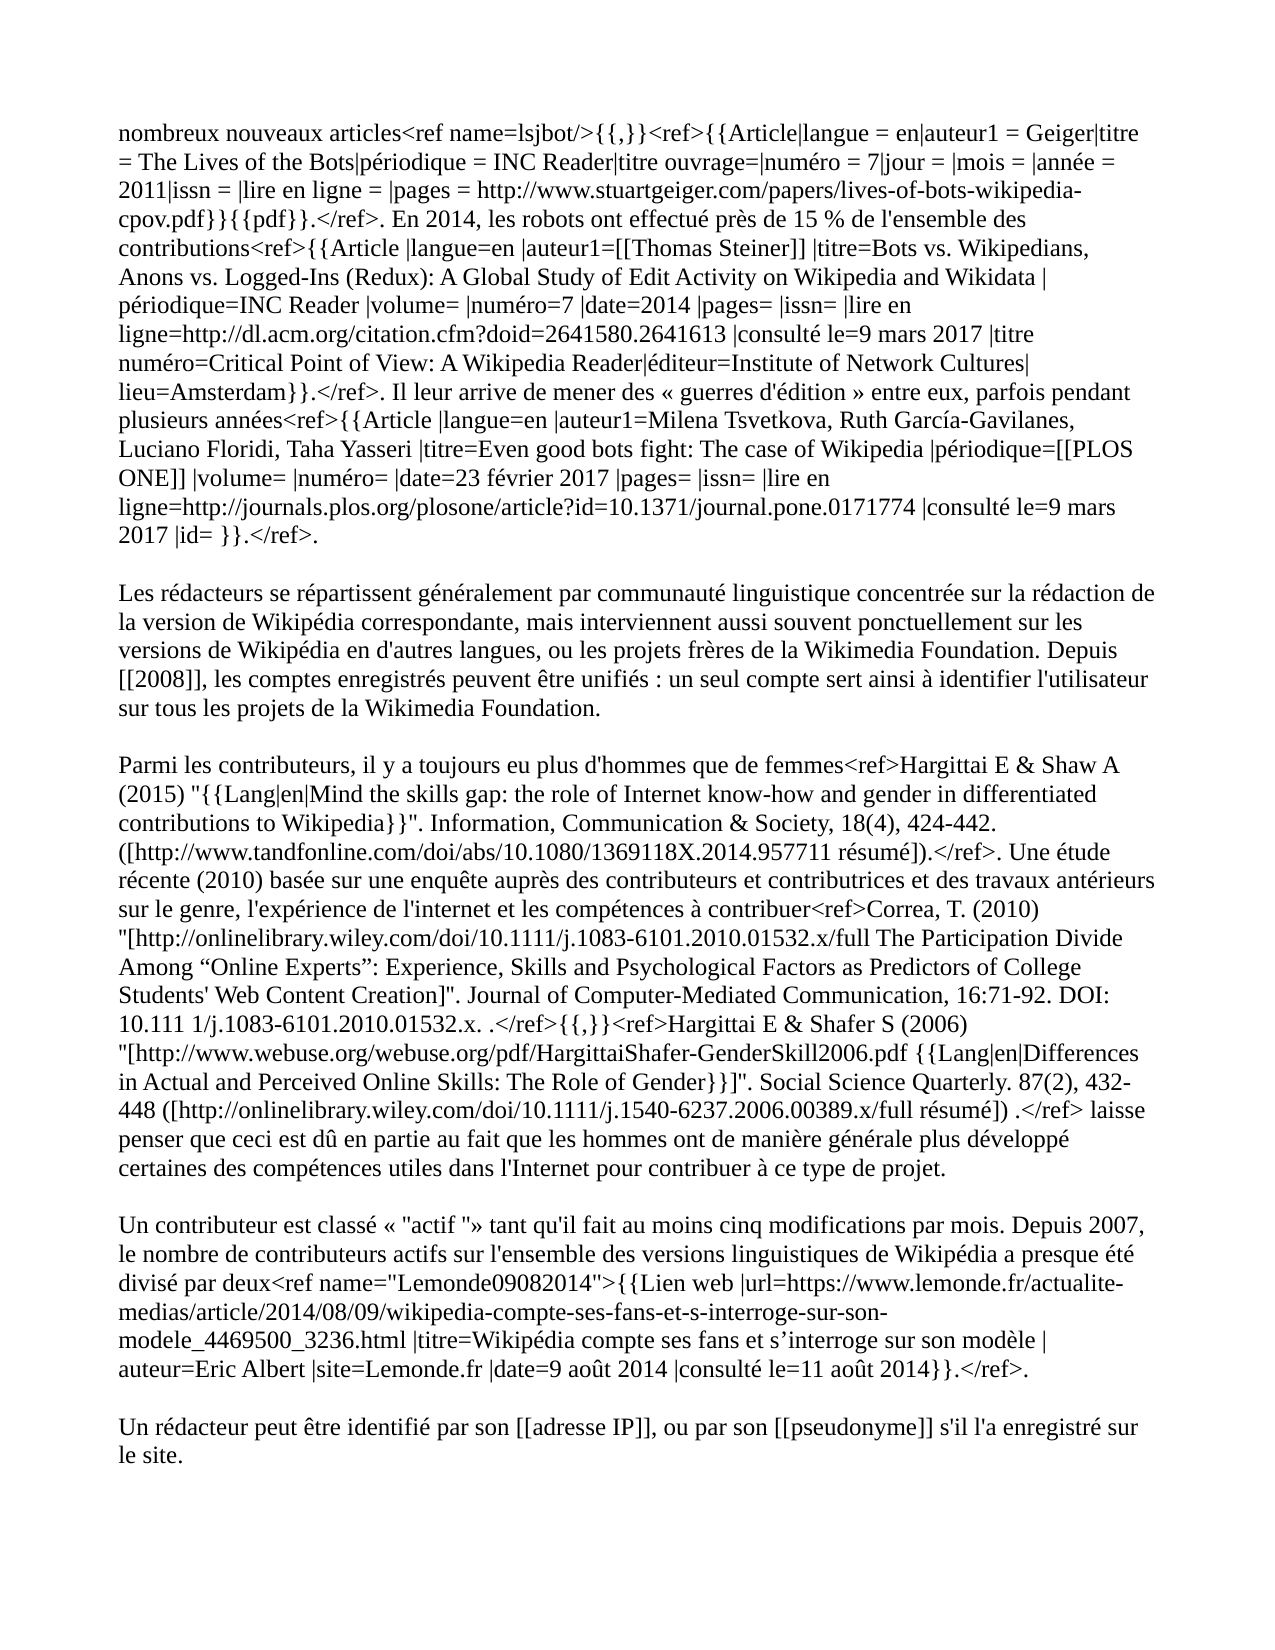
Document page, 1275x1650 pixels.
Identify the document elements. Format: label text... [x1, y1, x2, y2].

text Un contributeur est classé « ''actif ''» tant qu'il fait au moins cinq modifications par mois. Depuis 2007, le nombre de contributeurs actifs sur l'ensemble des versions linguistiques de Wikipédia a presque été divisé par deux<ref name="Lemonde09082014">{{Lien web |url=https://www.lemonde.fr/actualite-medias/article/2014/08/09/wikipedia-compte-ses-fans-et-s-interroge-sur-son-modele_4469500_3236.html |titre=Wikipédia compte ses fans et s’interroge sur son modèle |auteur=Eric Albert |site=Lemonde.fr |date=9 août 2014 |consulté le=11 août 2014}}.</ref>. [118, 1211, 1157, 1383]
text Un rédacteur peut être identifié par son [[adresse IP]], ou par son [[pseudonyme]] s'il l'a enregistré sur le site. [118, 1412, 1157, 1469]
text Les rédacteurs se répartissent généralement par communauté linguistique concentrée sur la rédaction de la version de Wikipédia correspondante, mais interviennent aussi souvent ponctuellement sur les versions de Wikipédia en d'autres langues, ou les projets frères de la Wikimedia Foundation. Depuis [[2008]], les comptes enregistrés peuvent être unifiés : un seul compte sert ainsi à identifier l'utilisateur sur tous les projets de la Wikimedia Foundation. [118, 578, 1157, 722]
text Parmi les contributeurs, il y a toujours eu plus d'hommes que de femmes<ref>Hargittai E & Shaw A (2015) ''{{Lang|en|Mind the skills gap: the role of Internet know-how and gender in differentiated contributions to Wikipedia}}''. Information, Communication & Society, 18(4), 424-442. ([http://www.tandfonline.com/doi/abs/10.1080/1369118X.2014.957711 résumé]).</ref>. Une étude récente (2010) basée sur une enquête auprès des contributeurs et contributrices et des travaux antérieurs sur le genre, l'expérience de l'internet et les compétences à contribuer<ref>Correa, T. (2010) ''[http://onlinelibrary.wiley.com/doi/10.1111/j.1083-6101.2010.01532.x/full The Participation Divide Among “Online Experts”: Experience, Skills and Psychological Factors as Predictors of College Students' Web Content Creation]''. Journal of Computer-Mediated Communication, 16:71-92. DOI: 10.111 1/j.1083-6101.2010.01532.x. .</ref>{{,}}<ref>Hargittai E & Shafer S (2006) ''[http://www.webuse.org/webuse.org/pdf/HargittaiShafer-GenderSkill2006.pdf {{Lang|en|Differences in Actual and Perceived Online Skills: The Role of Gender}}]''. Social Science Quarterly. 87(2), 432-448 ([http://onlinelibrary.wiley.com/doi/10.1111/j.1540-6237.2006.00389.x/full résumé]) .</ref> laisse penser que ceci est dû en partie au fait que les hommes ont de manière générale plus développé certaines des compétences utiles dans l'Internet pour contribuer à ce type de projet. [118, 751, 1157, 1182]
text nombreux nouveaux articles<ref name=lsjbot/>{{,}}<ref>{{Article|langue = en|auteur1 = Geiger|titre = The Lives of the Bots|périodique = INC Reader|titre ouvrage=|numéro = 7|jour = |mois = |année = 2011|issn = |lire en ligne = |pages = http://www.stuartgeiger.com/papers/lives-of-bots-wikipedia-cpov.pdf}}{{pdf}}.</ref>. En 2014, les robots ont effectué près de 15 % de l'ensemble des contributions<ref>{{Article |langue=en |auteur1=[[Thomas Steiner]] |titre=Bots vs. Wikipedians, Anons vs. Logged-Ins (Redux): A Global Study of Edit Activity on Wikipedia and Wikidata |périodique=INC Reader |volume= |numéro=7 |date=2014 |pages= |issn= |lire en ligne=http://dl.acm.org/citation.cfm?doid=2641580.2641613 |consulté le=9 mars 2017 |titre numéro=Critical Point of View: A Wikipedia Reader|éditeur=Institute of Network Cultures|lieu=Amsterdam}}.</ref>. Il leur arrive de mener des « guerres d'édition » entre eux, parfois pendant plusieurs années<ref>{{Article |langue=en |auteur1=Milena Tsvetkova, Ruth García-Gavilanes, Luciano Floridi, Taha Yasseri |titre=Even good bots fight: The case of Wikipedia |périodique=[[PLOS ONE]] |volume= |numéro= |date=23 février 2017 |pages= |issn= |lire en ligne=http://journals.plos.org/plosone/article?id=10.1371/journal.pone.0171774 |consulté le=9 mars 2017 |id= }}.</ref>. [118, 118, 1157, 549]
